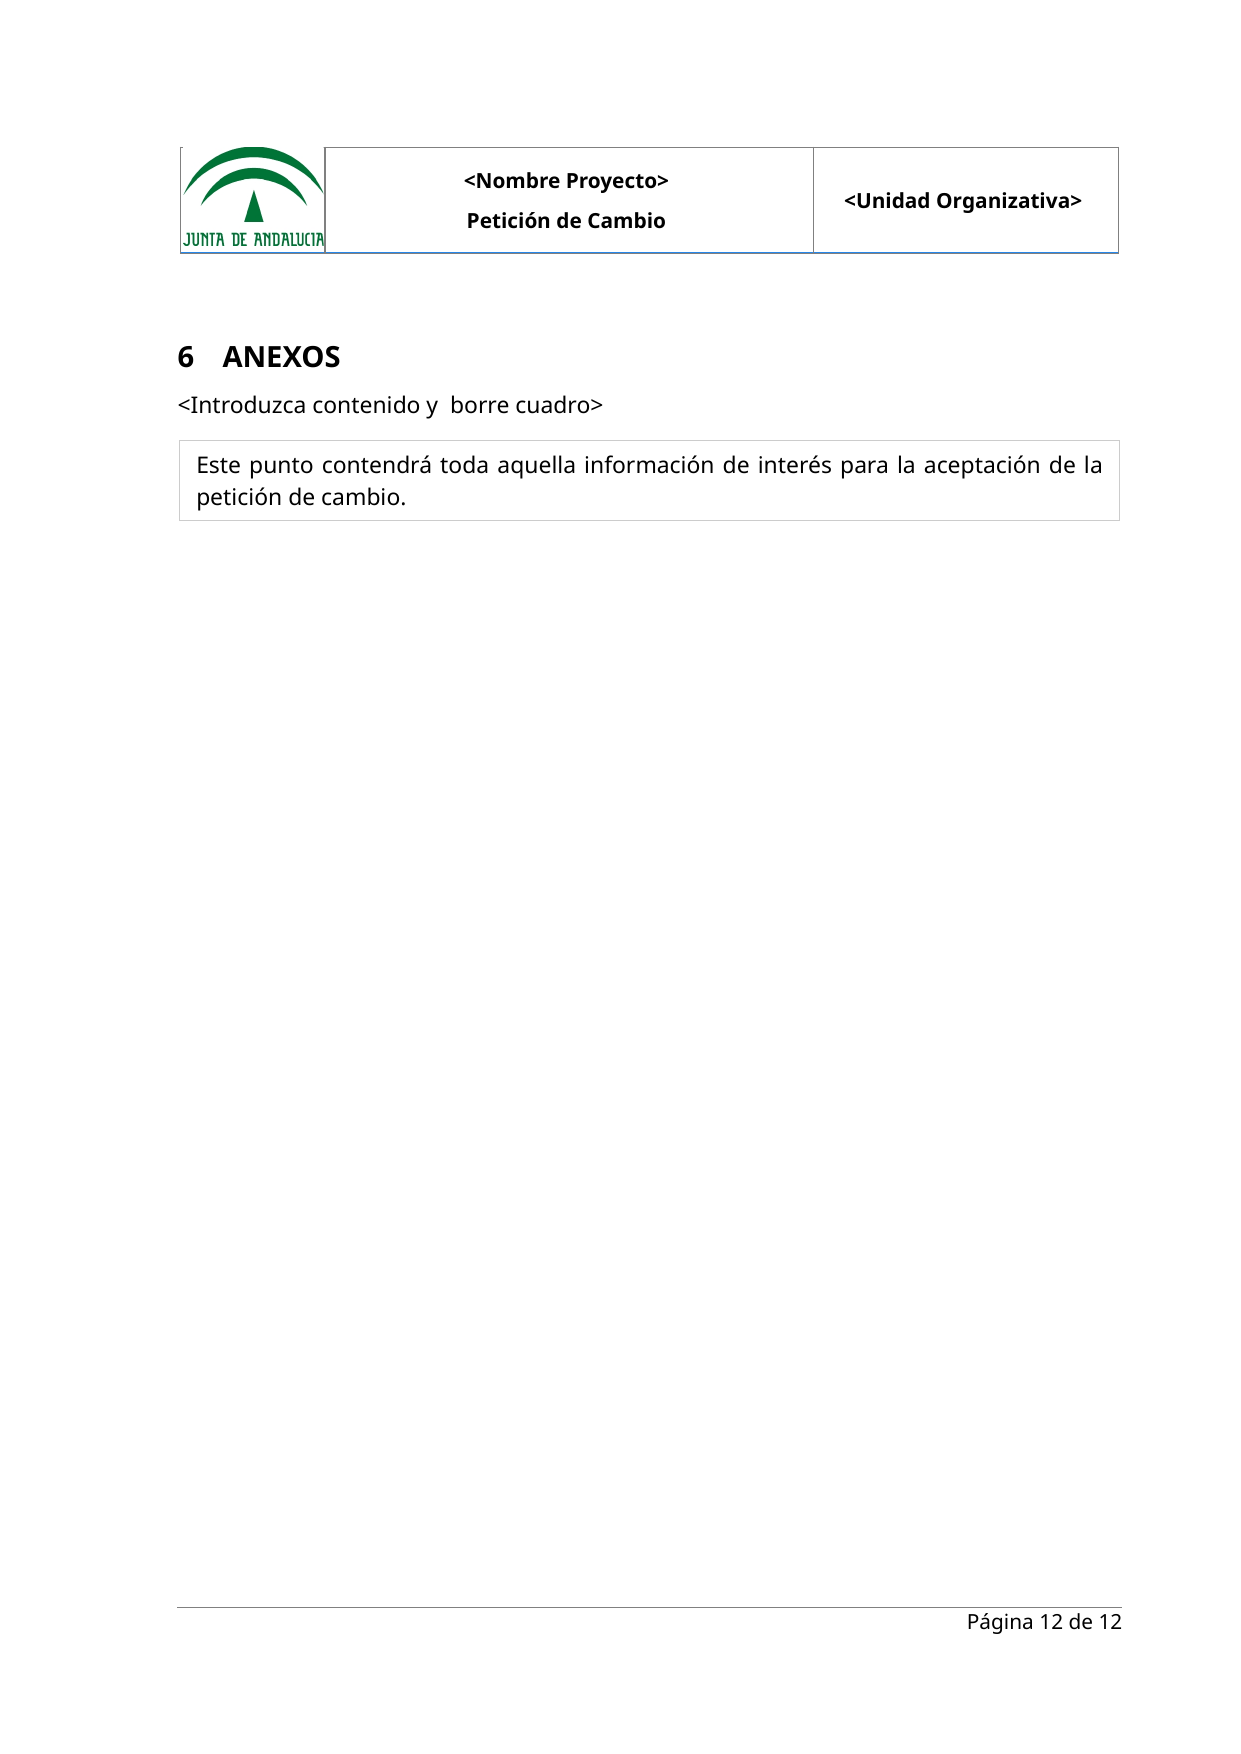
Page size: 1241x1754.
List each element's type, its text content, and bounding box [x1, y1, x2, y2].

text <Introduzca contenido y borre cuadro> [177, 389, 1122, 420]
subtitle ANEXOS [177, 336, 1122, 376]
picture [183, 147, 324, 246]
list Este punto contendrá toda aquella información de interés para la aceptación de la petición de cambio. [180, 449, 1104, 512]
